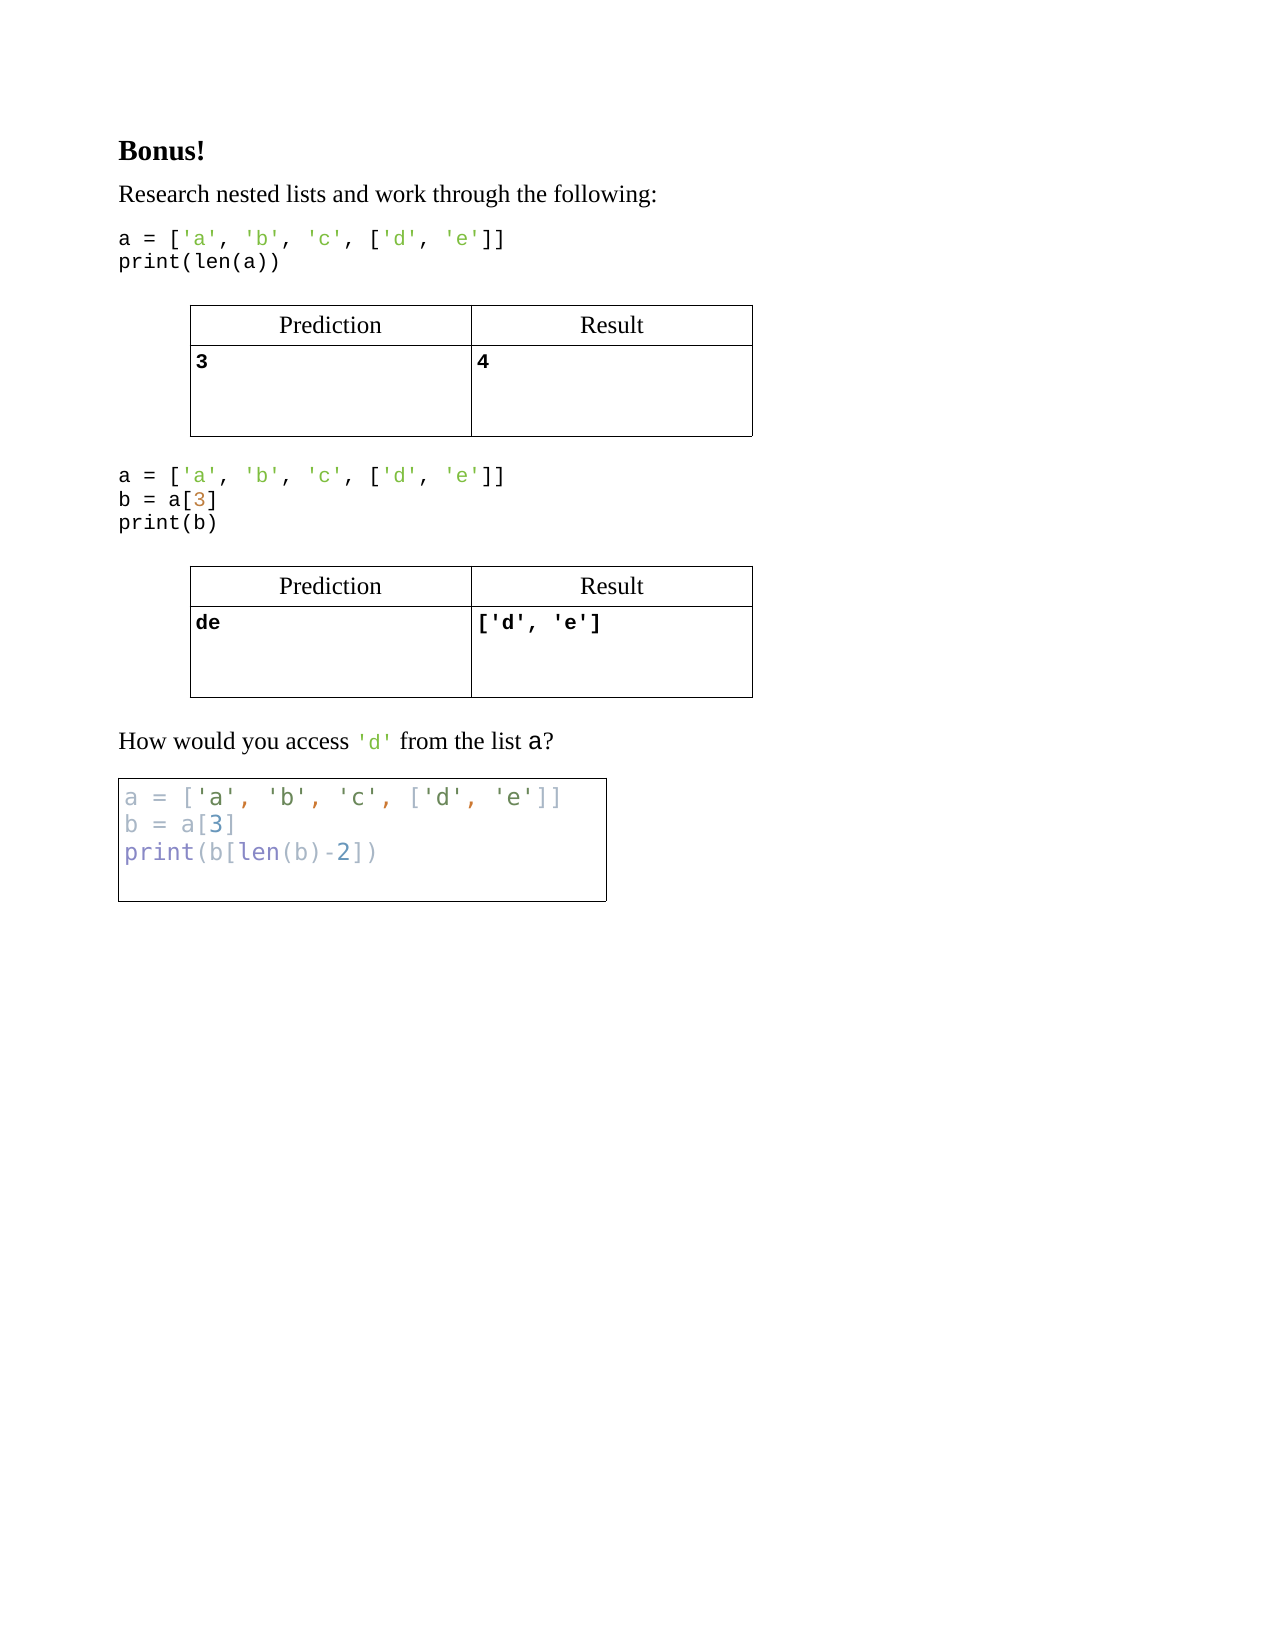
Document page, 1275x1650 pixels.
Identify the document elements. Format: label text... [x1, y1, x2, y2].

table_cell 4 [472, 346, 752, 436]
text print(len(a)) [118, 251, 1157, 275]
text Research nested lists and work through the following: [118, 179, 1157, 207]
text a = ['a', 'b', 'c', ['d', 'e']] [118, 228, 1157, 251]
table_cell 3 [191, 346, 471, 436]
table_header Result [472, 306, 752, 345]
text How would you access 'd' from the list a? [118, 726, 1157, 757]
table_cell de [191, 607, 471, 697]
table_cell ['d', 'e'] [472, 607, 752, 697]
table_header a = ['a', 'b', 'c', ['d', 'e']] b = a[3] print(b[len(b)-2]) [119, 779, 606, 901]
subtitle Bonus! [118, 133, 1157, 166]
text print(b) [118, 512, 1157, 536]
table_header Result [472, 567, 752, 606]
table_header Prediction [191, 306, 471, 345]
table_header Prediction [191, 567, 471, 606]
text b = a[3] [118, 489, 1157, 512]
text a = ['a', 'b', 'c', ['d', 'e']] [118, 465, 1157, 489]
